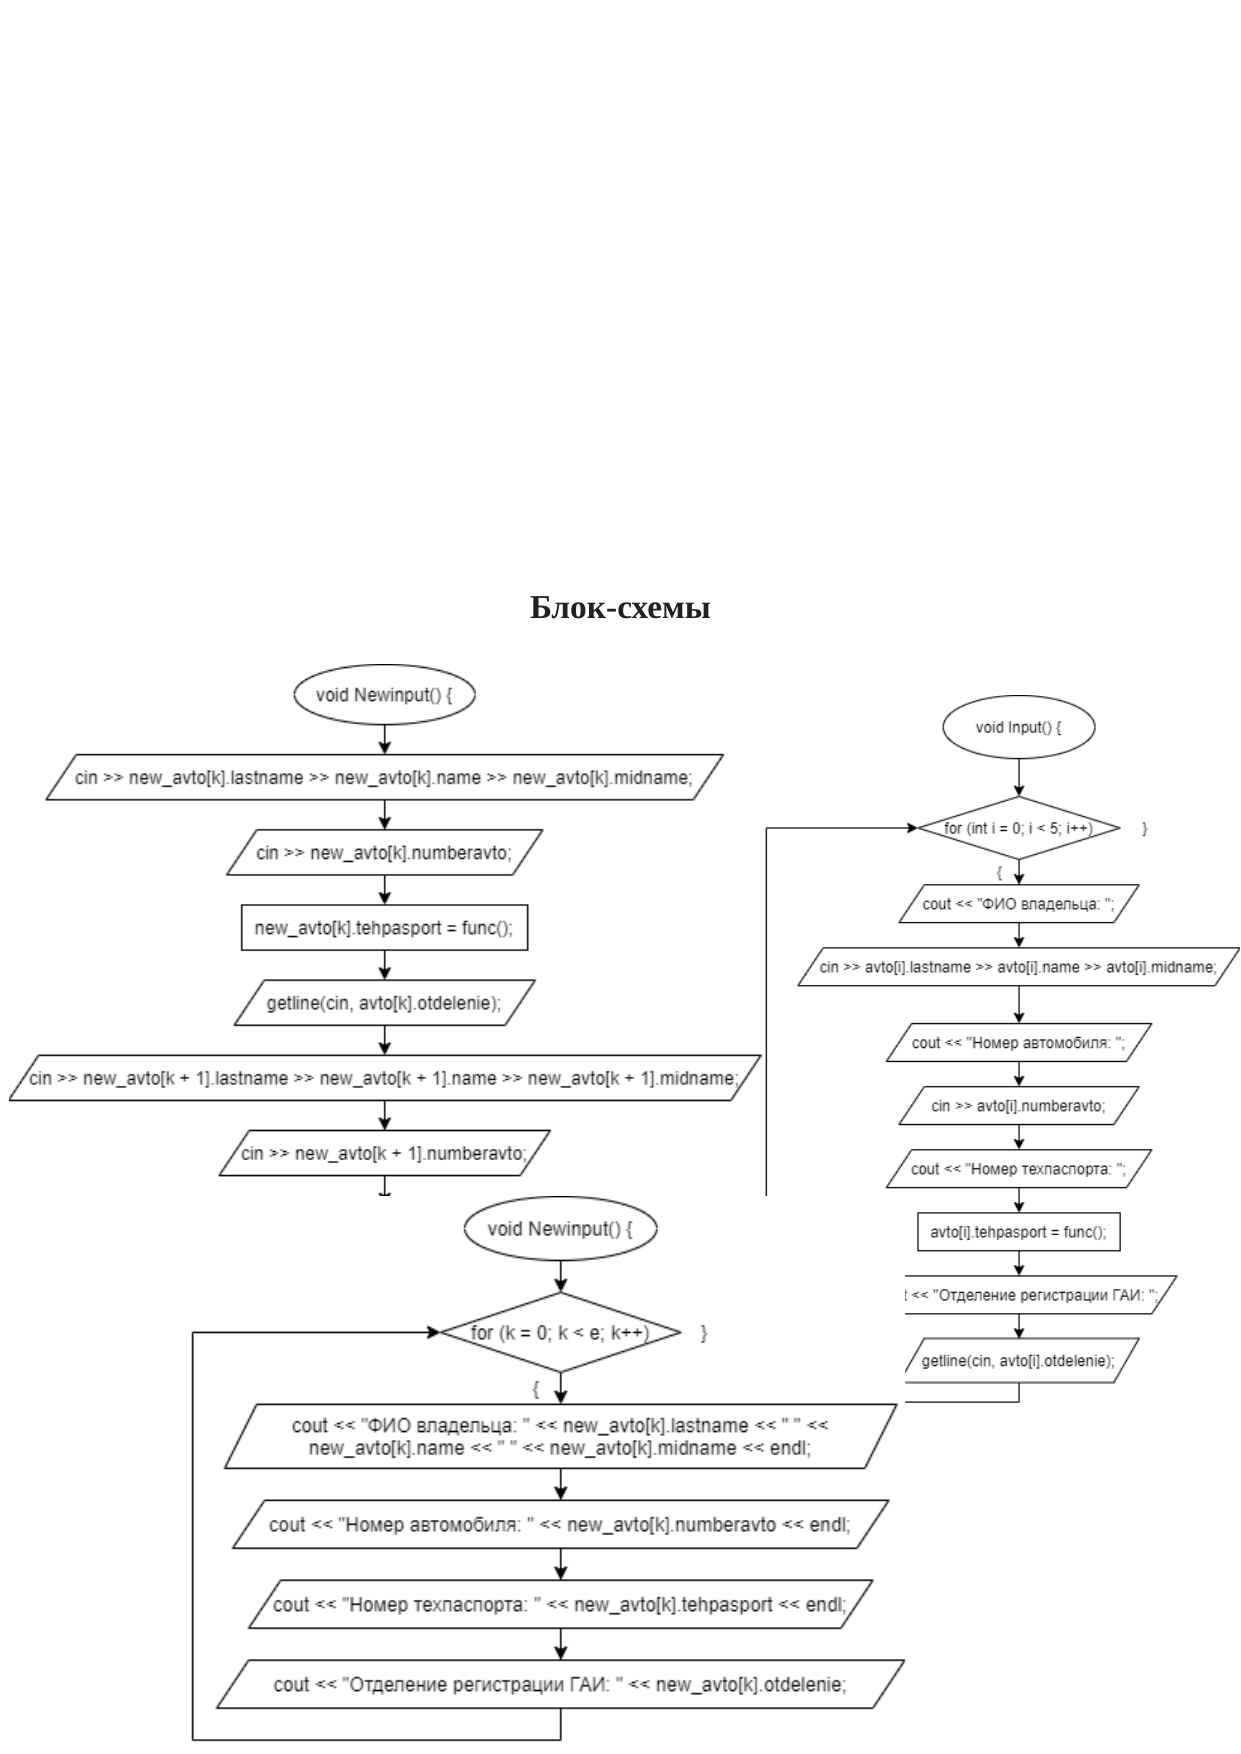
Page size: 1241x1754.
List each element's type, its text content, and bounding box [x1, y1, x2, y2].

picture [8, 664, 1240, 1754]
text Блок-схемы [118, 588, 1122, 626]
